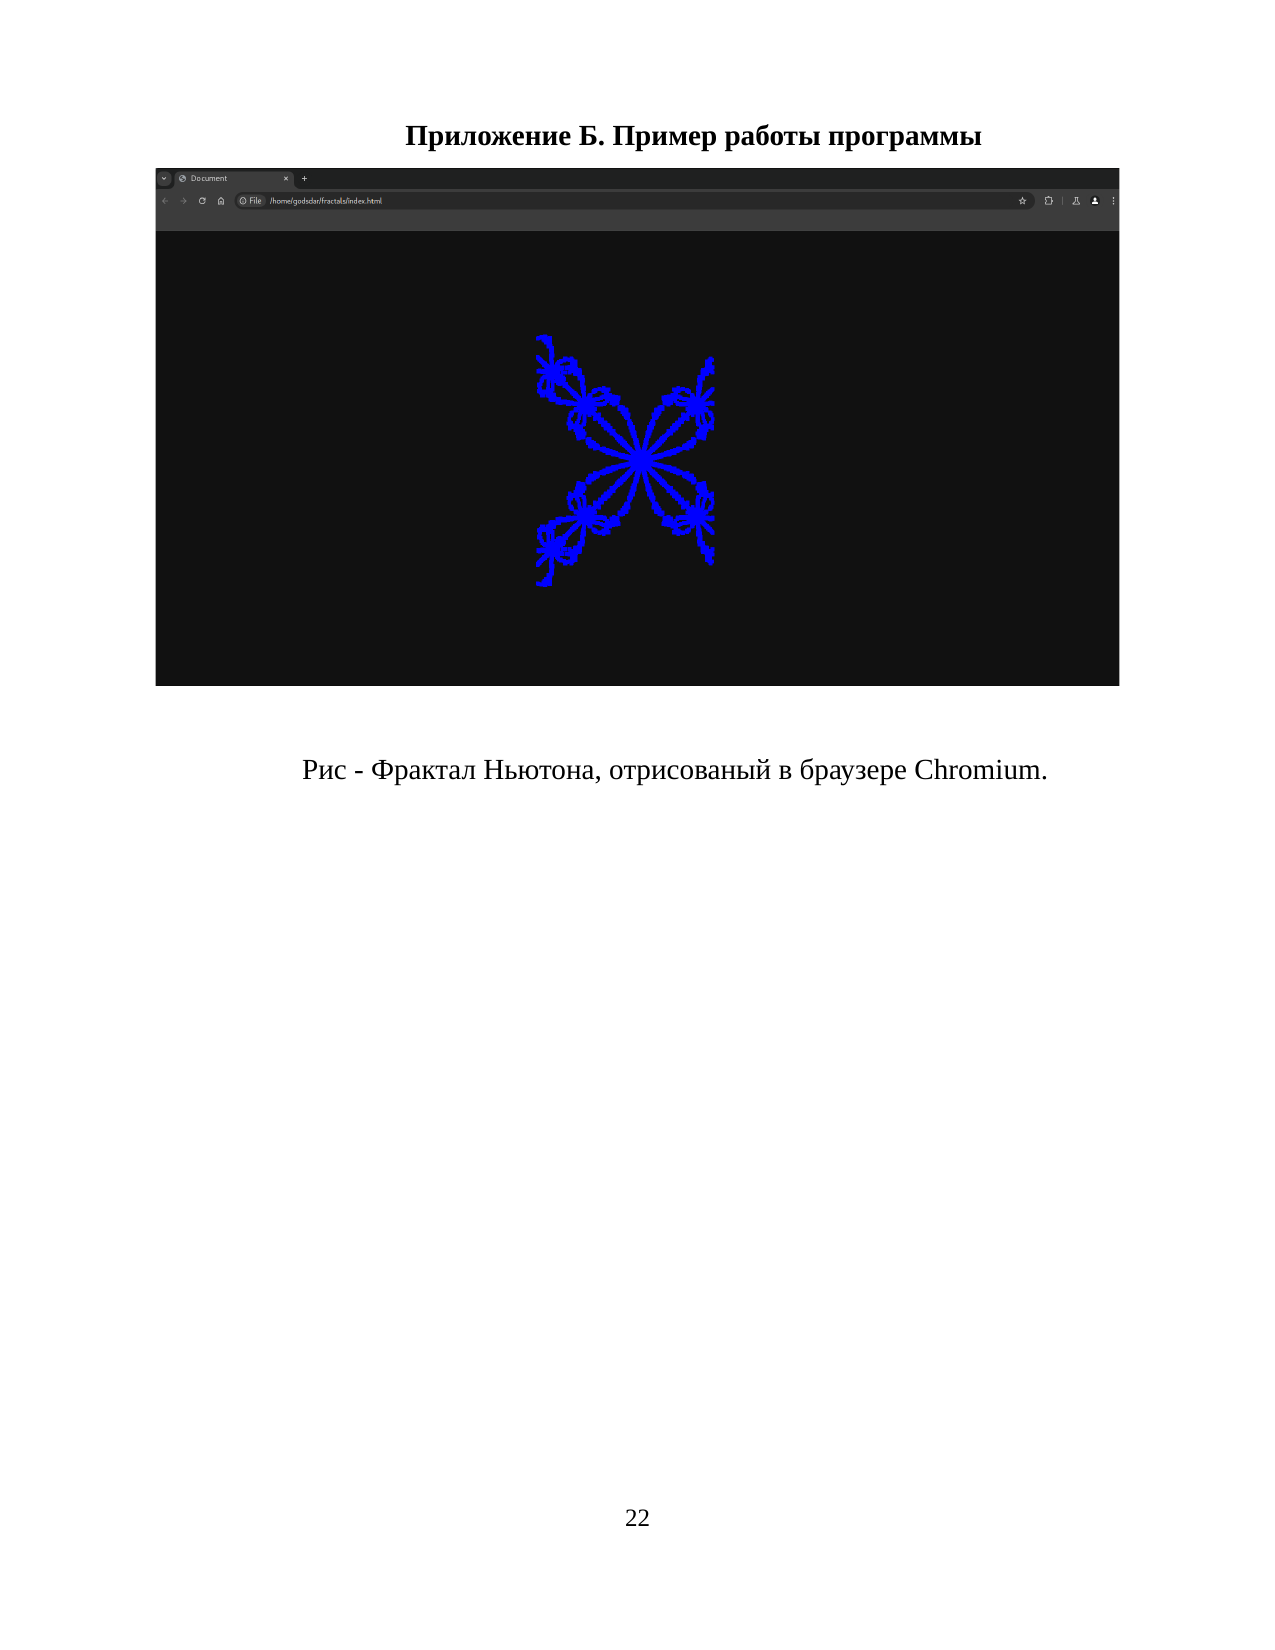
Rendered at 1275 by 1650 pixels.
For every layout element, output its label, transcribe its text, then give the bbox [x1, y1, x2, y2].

text Рис - Фрактал Ньютона, отрисованый в браузере Chromium. [193, 752, 1157, 786]
text Приложение Б. Пример работы программы [193, 118, 1157, 152]
picture [155, 168, 1120, 686]
